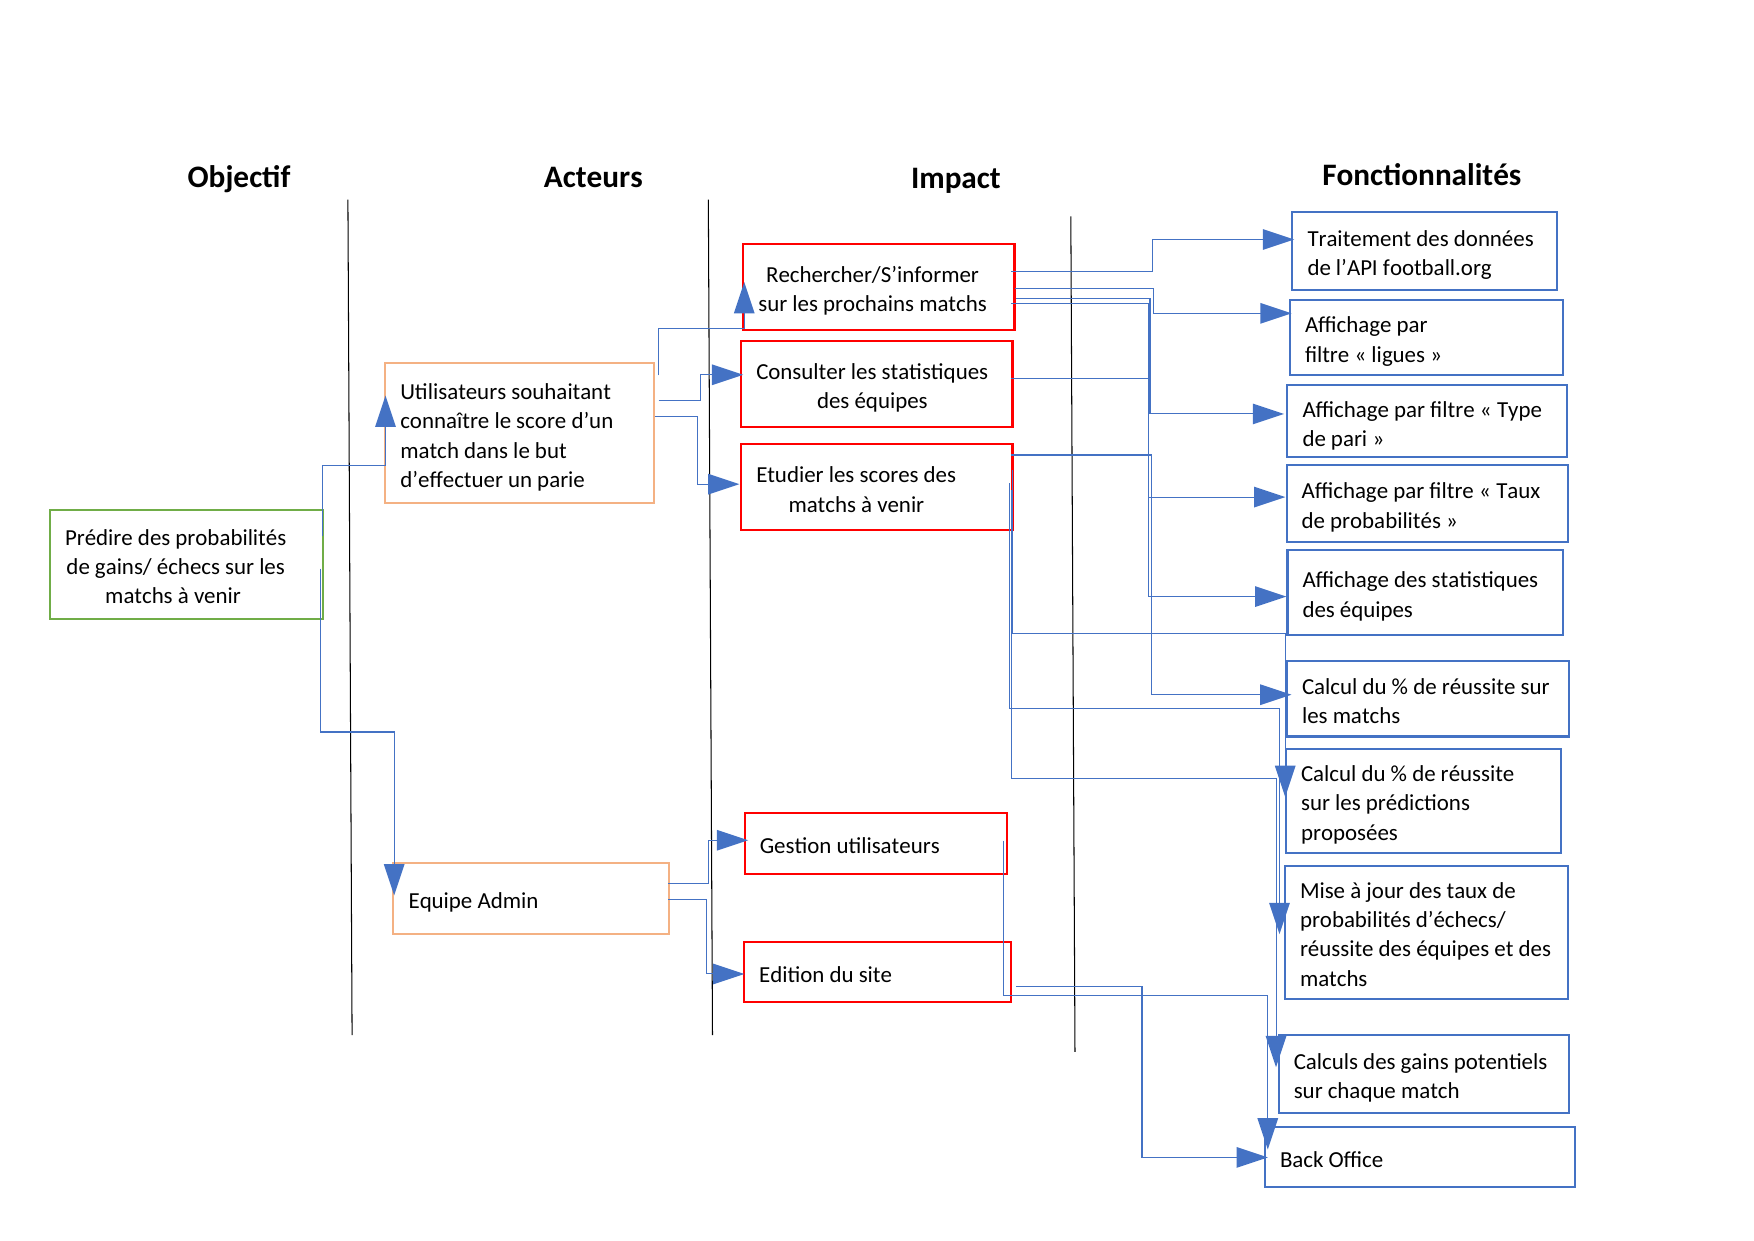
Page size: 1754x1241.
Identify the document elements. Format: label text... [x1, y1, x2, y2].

text Acteurs [544, 157, 651, 195]
text Objectif [187, 157, 295, 196]
text Impact [911, 158, 1018, 196]
text Fonctionnalités [1312, 155, 1532, 193]
